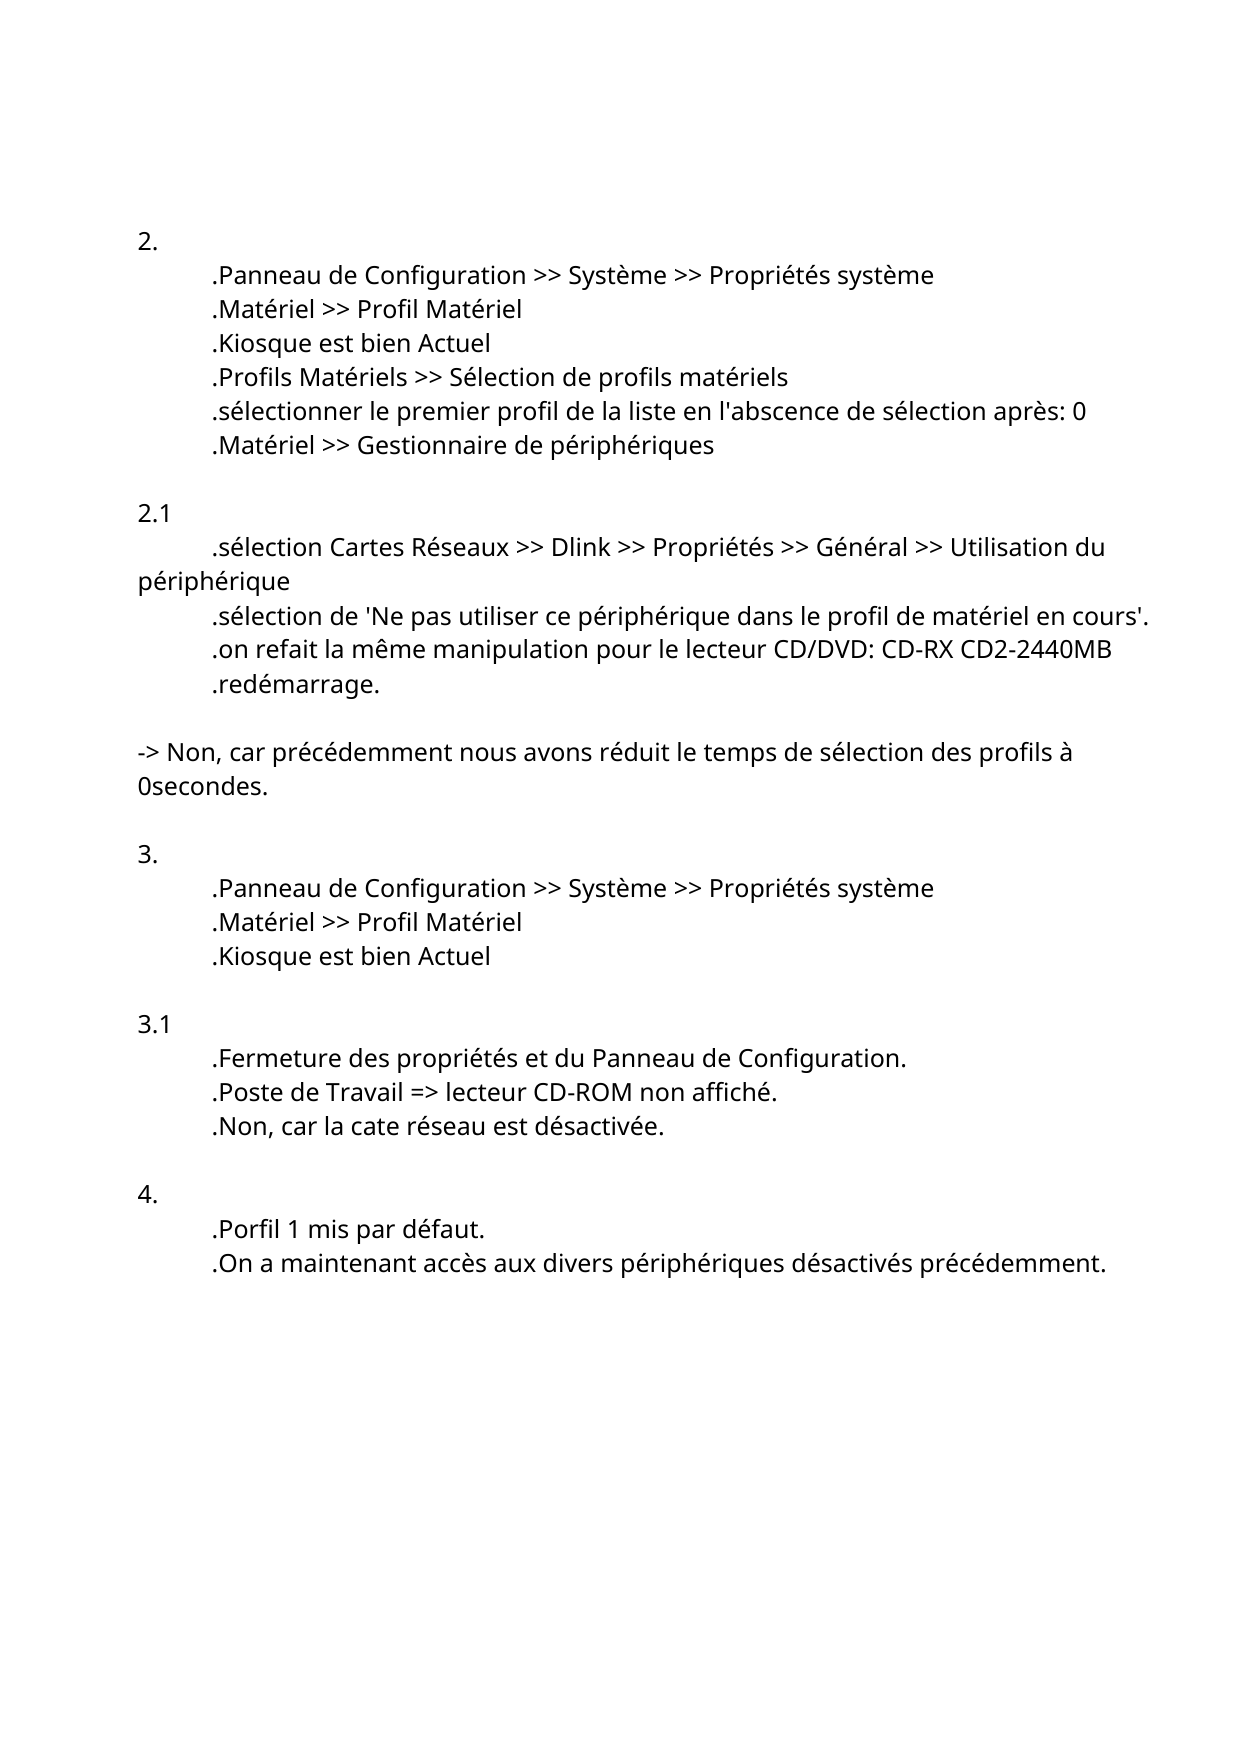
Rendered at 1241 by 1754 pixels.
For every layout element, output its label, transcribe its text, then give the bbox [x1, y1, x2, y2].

text .sélection Cartes Réseaux >> Dlink >> Propriétés >> Général >> Utilisation du périphérique [137, 530, 1186, 598]
text .sélection de 'Ne pas utiliser ce périphérique dans le profil de matériel en cours'. [137, 598, 1186, 632]
text 2.1 [137, 496, 1186, 530]
text 3.1 [137, 1007, 1186, 1041]
text -> Non, car précédemment nous avons réduit le temps de sélection des profils à 0secondes. [137, 734, 1186, 802]
text 3. [137, 837, 1186, 871]
text .Poste de Travail => lecteur CD-ROM non affiché. [137, 1075, 1186, 1109]
text .Non, car la cate réseau est désactivée. [137, 1109, 1186, 1143]
text .Kiosque est bien Actuel [137, 939, 1186, 973]
text .redémarrage. [137, 666, 1186, 700]
text .Matériel >> Profil Matériel [137, 905, 1186, 939]
text 4. [137, 1177, 1186, 1211]
text .On a maintenant accès aux divers périphériques désactivés précédemment. [137, 1245, 1186, 1279]
text .Fermeture des propriétés et du Panneau de Configuration. [137, 1041, 1186, 1075]
text .Porfil 1 mis par défaut. [137, 1211, 1186, 1245]
text .on refait la même manipulation pour le lecteur CD/DVD: CD-RX CD2-2440MB [137, 632, 1186, 666]
text .Matériel >> Gestionnaire de périphériques [137, 428, 1186, 462]
text .Panneau de Configuration >> Système >> Propriétés système [137, 871, 1186, 905]
text .sélectionner le premier profil de la liste en l'abscence de sélection après: 0 [137, 394, 1186, 428]
text .Kiosque est bien Actuel [137, 326, 1186, 360]
text .Profils Matériels >> Sélection de profils matériels [137, 360, 1186, 394]
text .Panneau de Configuration >> Système >> Propriétés système [137, 257, 1186, 292]
text .Matériel >> Profil Matériel [137, 292, 1186, 326]
text 2. [137, 223, 1186, 257]
